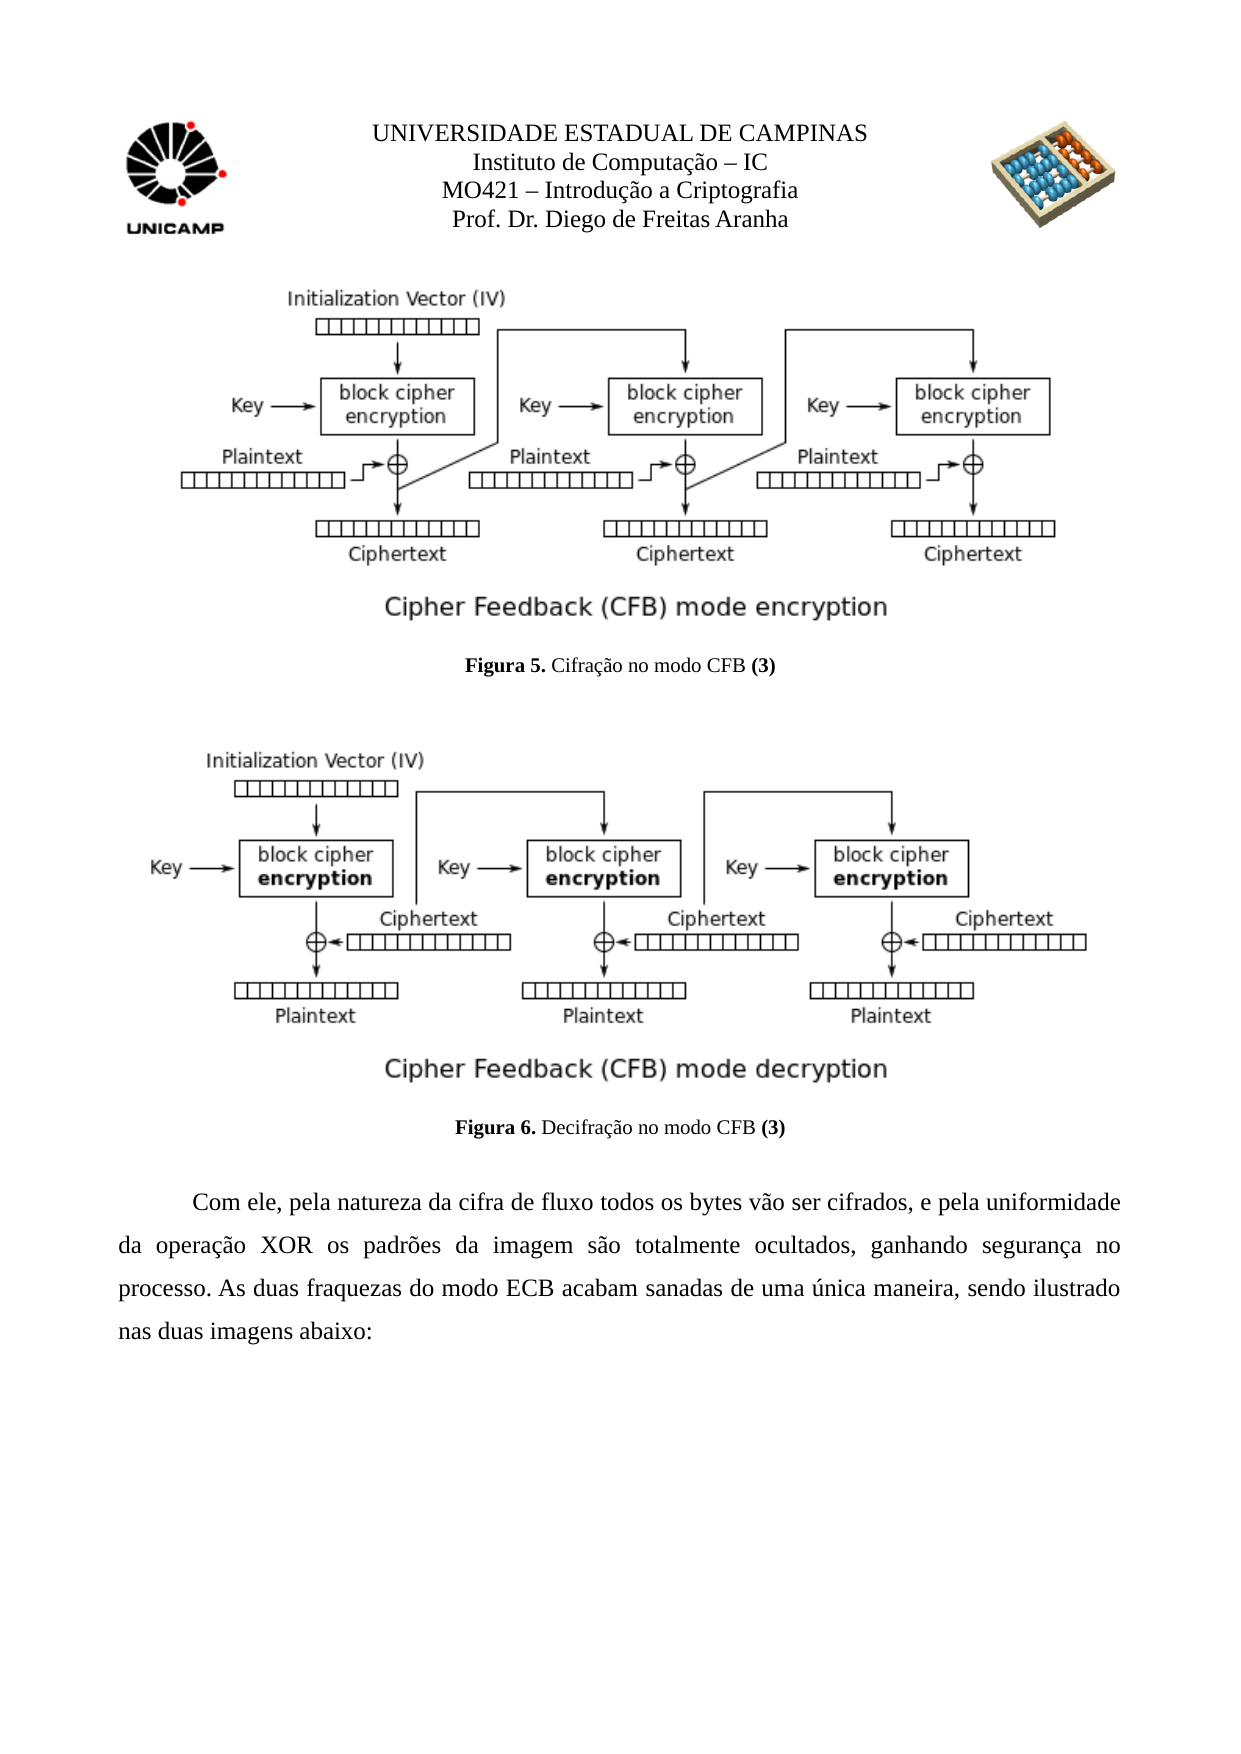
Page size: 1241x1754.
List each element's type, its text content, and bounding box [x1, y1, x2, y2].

picture [150, 262, 1090, 641]
picture [150, 724, 1090, 1103]
text Figura 6. Decifração no modo CFB (3) [118, 725, 1122, 1139]
text Com ele, pela natureza da cifra de fluxo todos os bytes vão ser cifrados, e pela uniformidade da operação XOR os padrões da imagem são totalmente ocultados, ganhando segurança no processo. As duas fraquezas do modo ECB acabam sanadas de uma única maneira, sendo ilustrado nas duas imagens abaixo: [118, 1187, 1122, 1345]
text Figura 5. Cifração no modo CFB (3) [118, 263, 1122, 677]
picture [97, 111, 256, 245]
picture [987, 117, 1119, 230]
